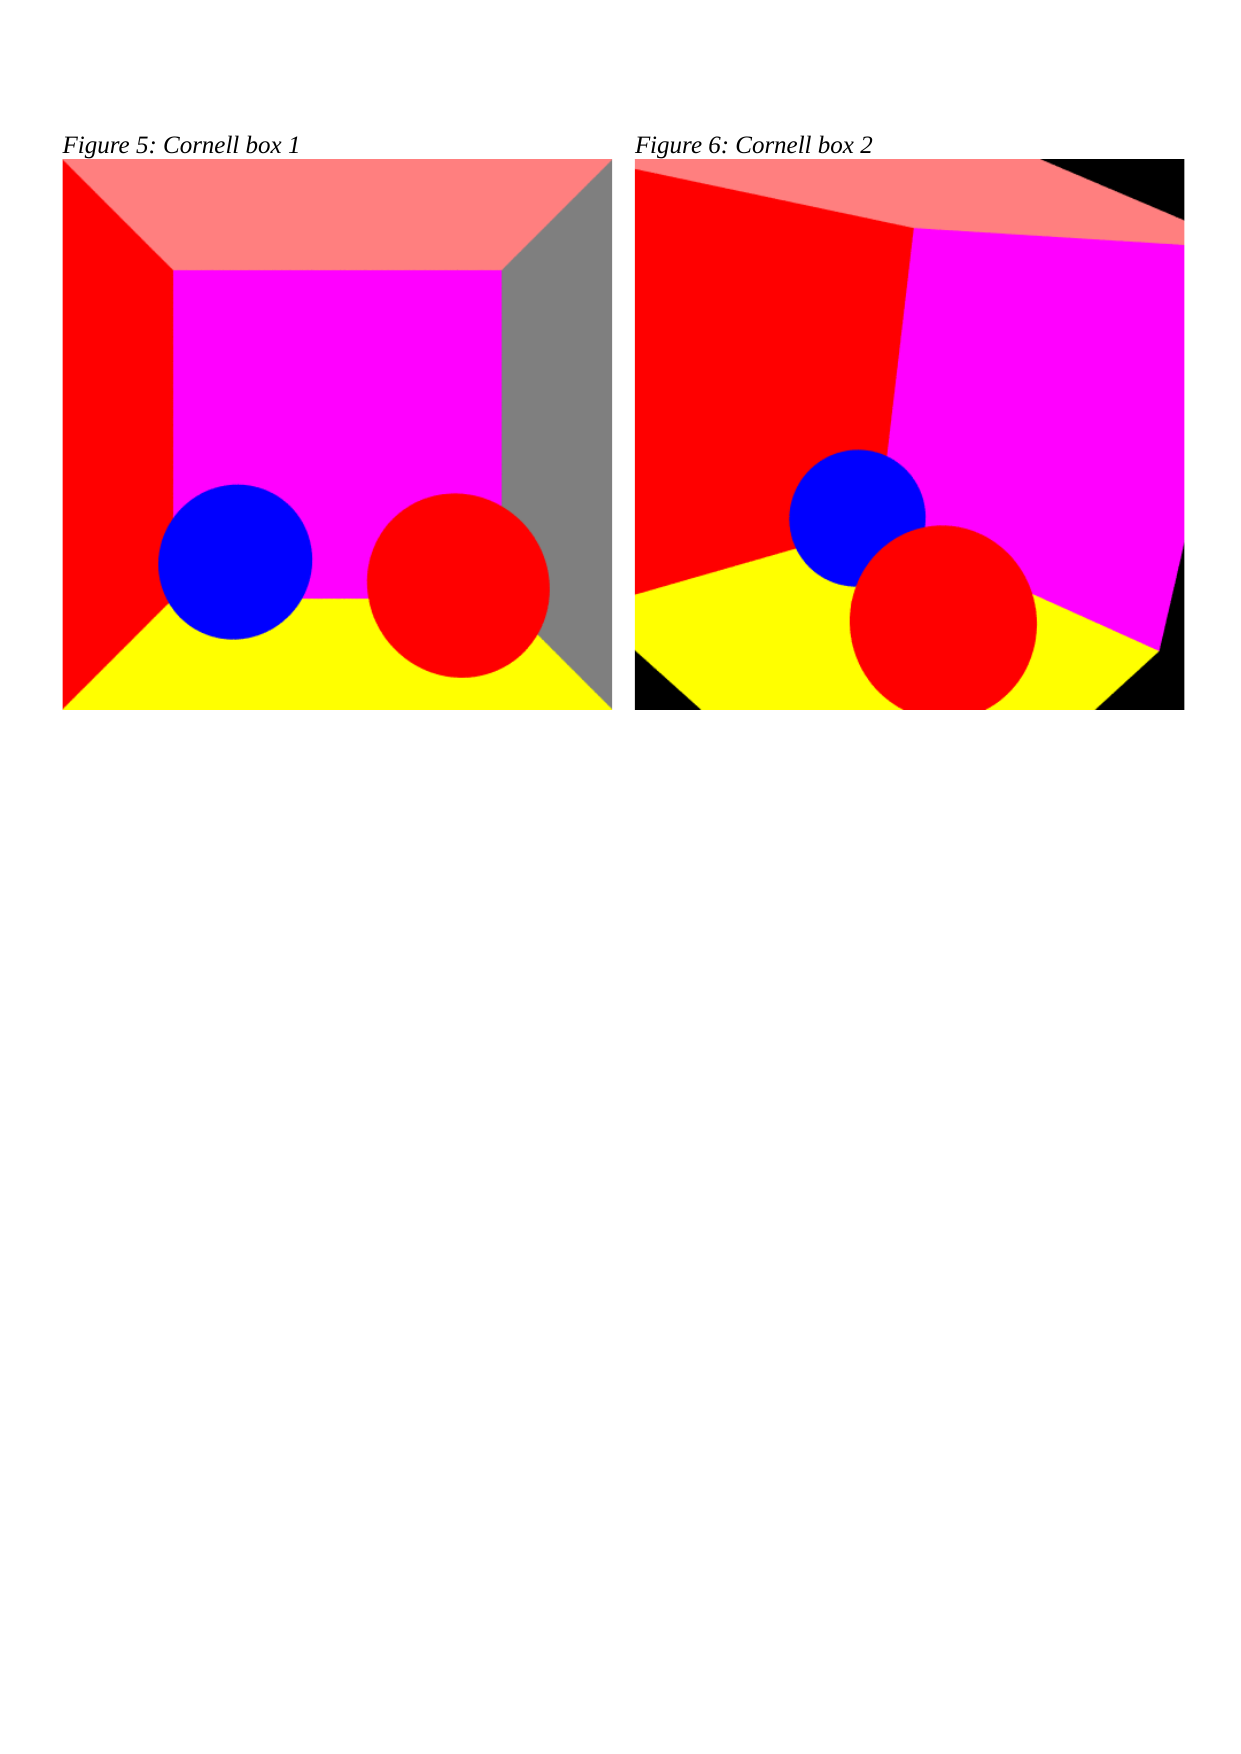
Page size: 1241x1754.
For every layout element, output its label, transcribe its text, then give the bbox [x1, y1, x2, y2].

text Figure 6: Cornell box 2 [635, 131, 1184, 159]
picture [62, 159, 613, 710]
picture [634, 159, 1185, 710]
text Figure 5: Cornell box 1 [62, 131, 612, 159]
